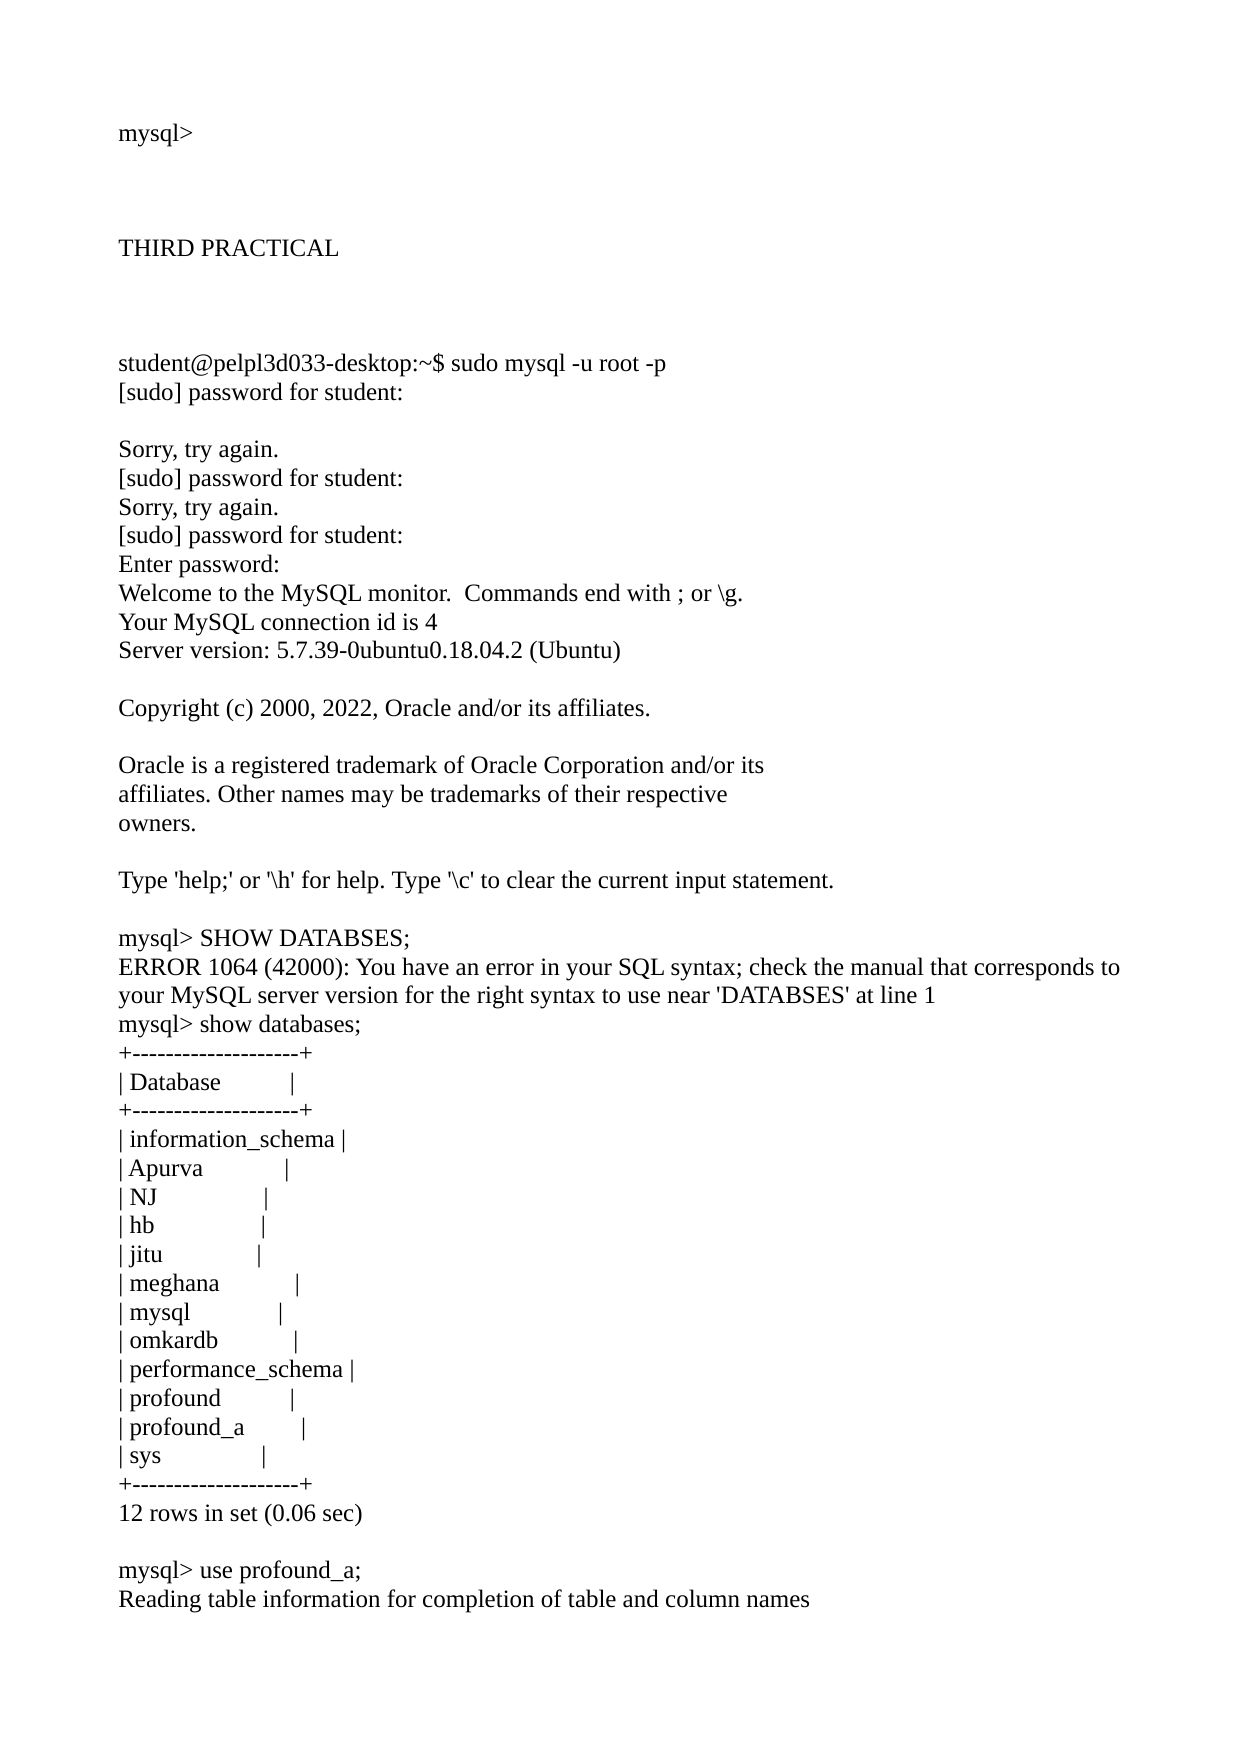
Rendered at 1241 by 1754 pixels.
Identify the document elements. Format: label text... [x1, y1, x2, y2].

text THIRD PRACTICAL [118, 233, 1122, 262]
text ERROR 1064 (42000): You have an error in your SQL syntax; check the manual that corresponds to your MySQL server version for the right syntax to use near 'DATABSES' at line 1 [118, 952, 1122, 1009]
text | jitu | [118, 1239, 1122, 1268]
text | omkardb | [118, 1326, 1122, 1354]
text | Apurva | [118, 1153, 1122, 1182]
text [sudo] password for student: [118, 521, 1122, 549]
text Your MySQL connection id is 4 [118, 607, 1122, 636]
text | NJ | [118, 1182, 1122, 1211]
text | profound_a | [118, 1412, 1122, 1441]
text | performance_schema | [118, 1354, 1122, 1383]
text Reading table information for completion of table and column names [118, 1584, 1122, 1613]
text +--------------------+ [118, 1038, 1122, 1067]
text owners. [118, 808, 1122, 837]
text mysql> use profound_a; [118, 1556, 1122, 1584]
text Welcome to the MySQL monitor. Commands end with ; or \g. [118, 578, 1122, 607]
text | mysql | [118, 1297, 1122, 1326]
text affiliates. Other names may be trademarks of their respective [118, 779, 1122, 808]
text | hb | [118, 1211, 1122, 1239]
text | Database | [118, 1067, 1122, 1096]
text [sudo] password for student: [118, 377, 1122, 406]
text +--------------------+ [118, 1096, 1122, 1124]
text student@pelpl3d033-desktop:~$ sudo mysql -u root -p [118, 348, 1122, 377]
text | information_schema | [118, 1124, 1122, 1153]
text mysql> SHOW DATABSES; [118, 923, 1122, 952]
text mysql> [118, 118, 1122, 147]
text Server version: 5.7.39-0ubuntu0.18.04.2 (Ubuntu) [118, 636, 1122, 664]
text Enter password: [118, 549, 1122, 578]
text | profound | [118, 1383, 1122, 1412]
text Copyright (c) 2000, 2022, Oracle and/or its affiliates. [118, 693, 1122, 722]
text | sys | [118, 1441, 1122, 1469]
text | meghana | [118, 1268, 1122, 1297]
text Type 'help;' or '\h' for help. Type '\c' to clear the current input statement. [118, 866, 1122, 894]
text +--------------------+ [118, 1469, 1122, 1498]
text Sorry, try again. [118, 434, 1122, 463]
text [sudo] password for student: [118, 463, 1122, 492]
text Oracle is a registered trademark of Oracle Corporation and/or its [118, 751, 1122, 779]
text Sorry, try again. [118, 492, 1122, 521]
text mysql> show databases; [118, 1009, 1122, 1038]
text 12 rows in set (0.06 sec) [118, 1498, 1122, 1527]
